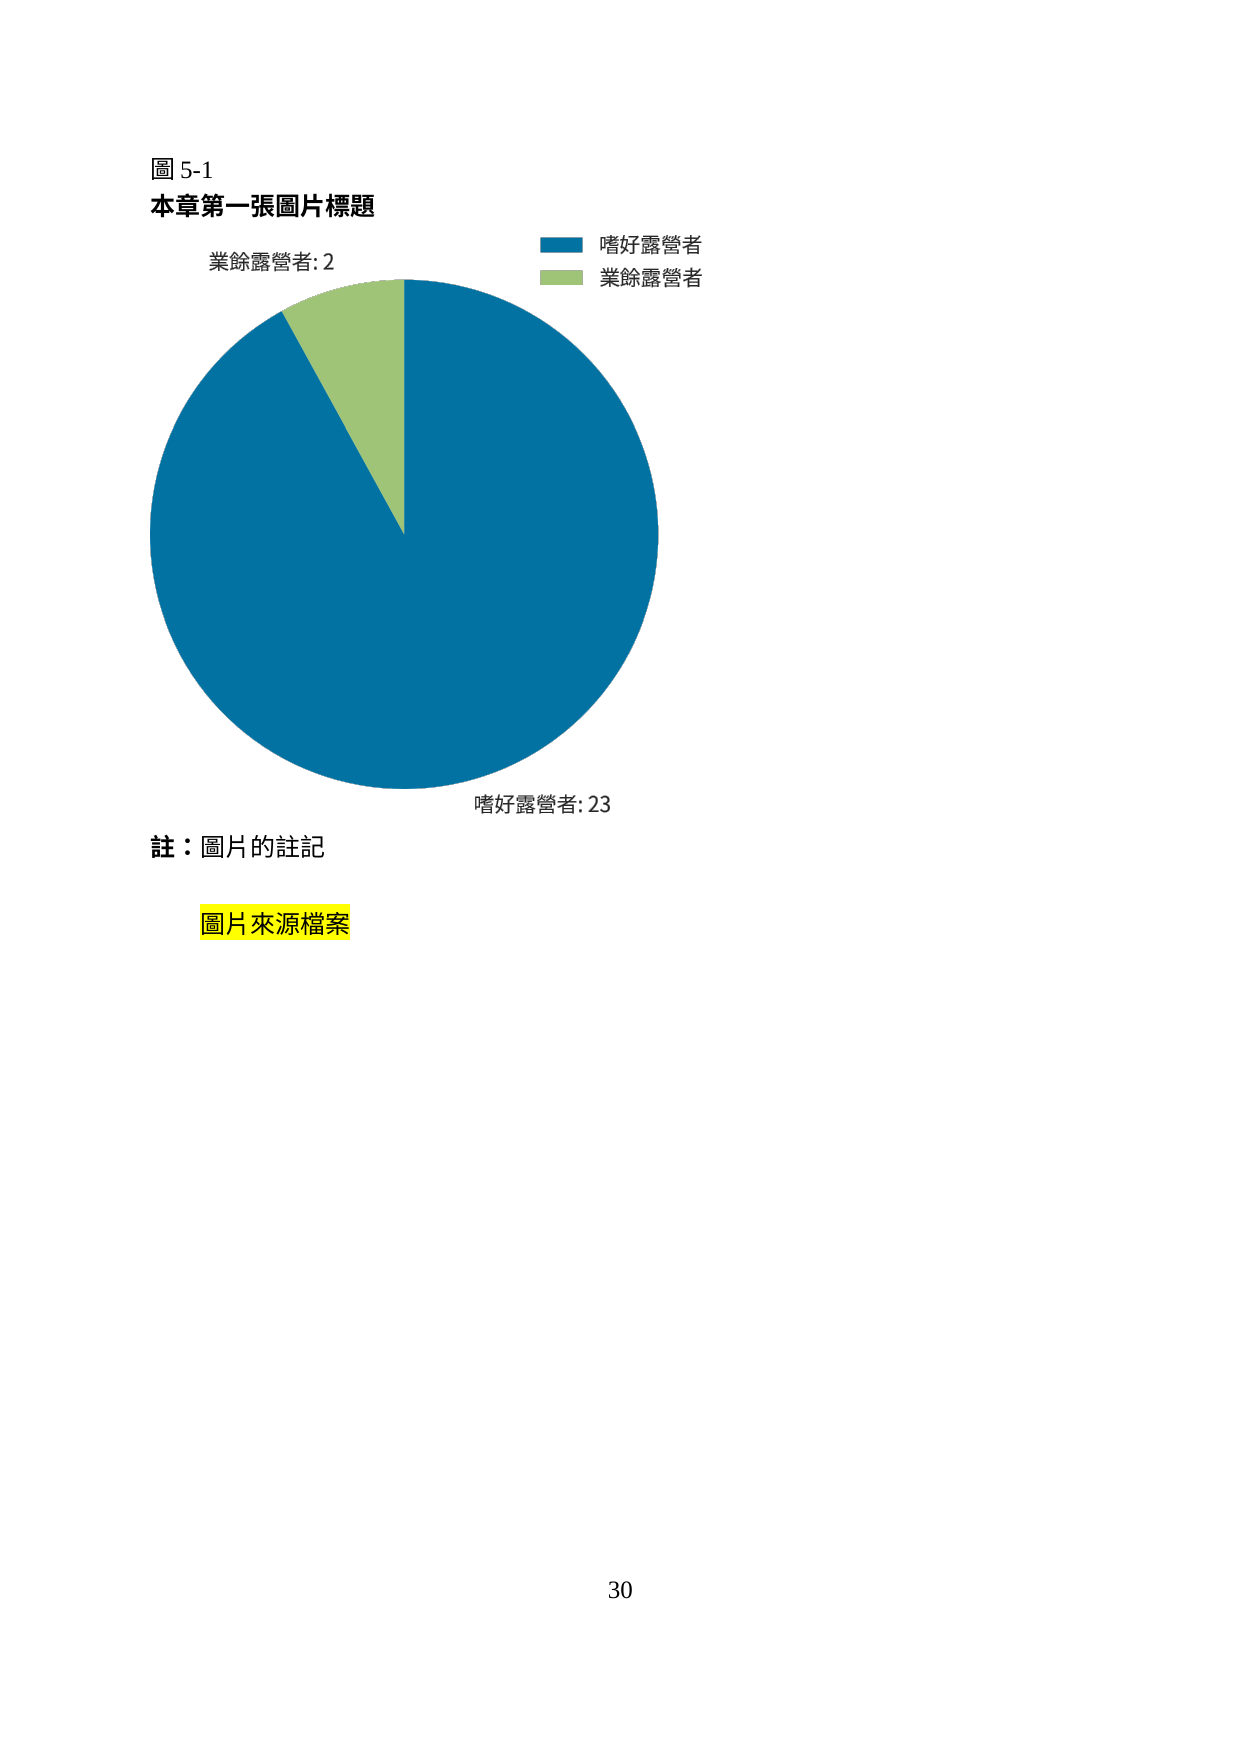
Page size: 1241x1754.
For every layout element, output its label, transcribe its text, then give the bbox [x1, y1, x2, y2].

text 圖5-1 本章第一張圖片標題 [150, 150, 1090, 222]
text 註：圖片的註記 [150, 828, 1090, 864]
text 圖片來源檔案 [150, 904, 200, 940]
text 圖片來源檔案 [350, 904, 1090, 940]
picture [150, 235, 702, 814]
